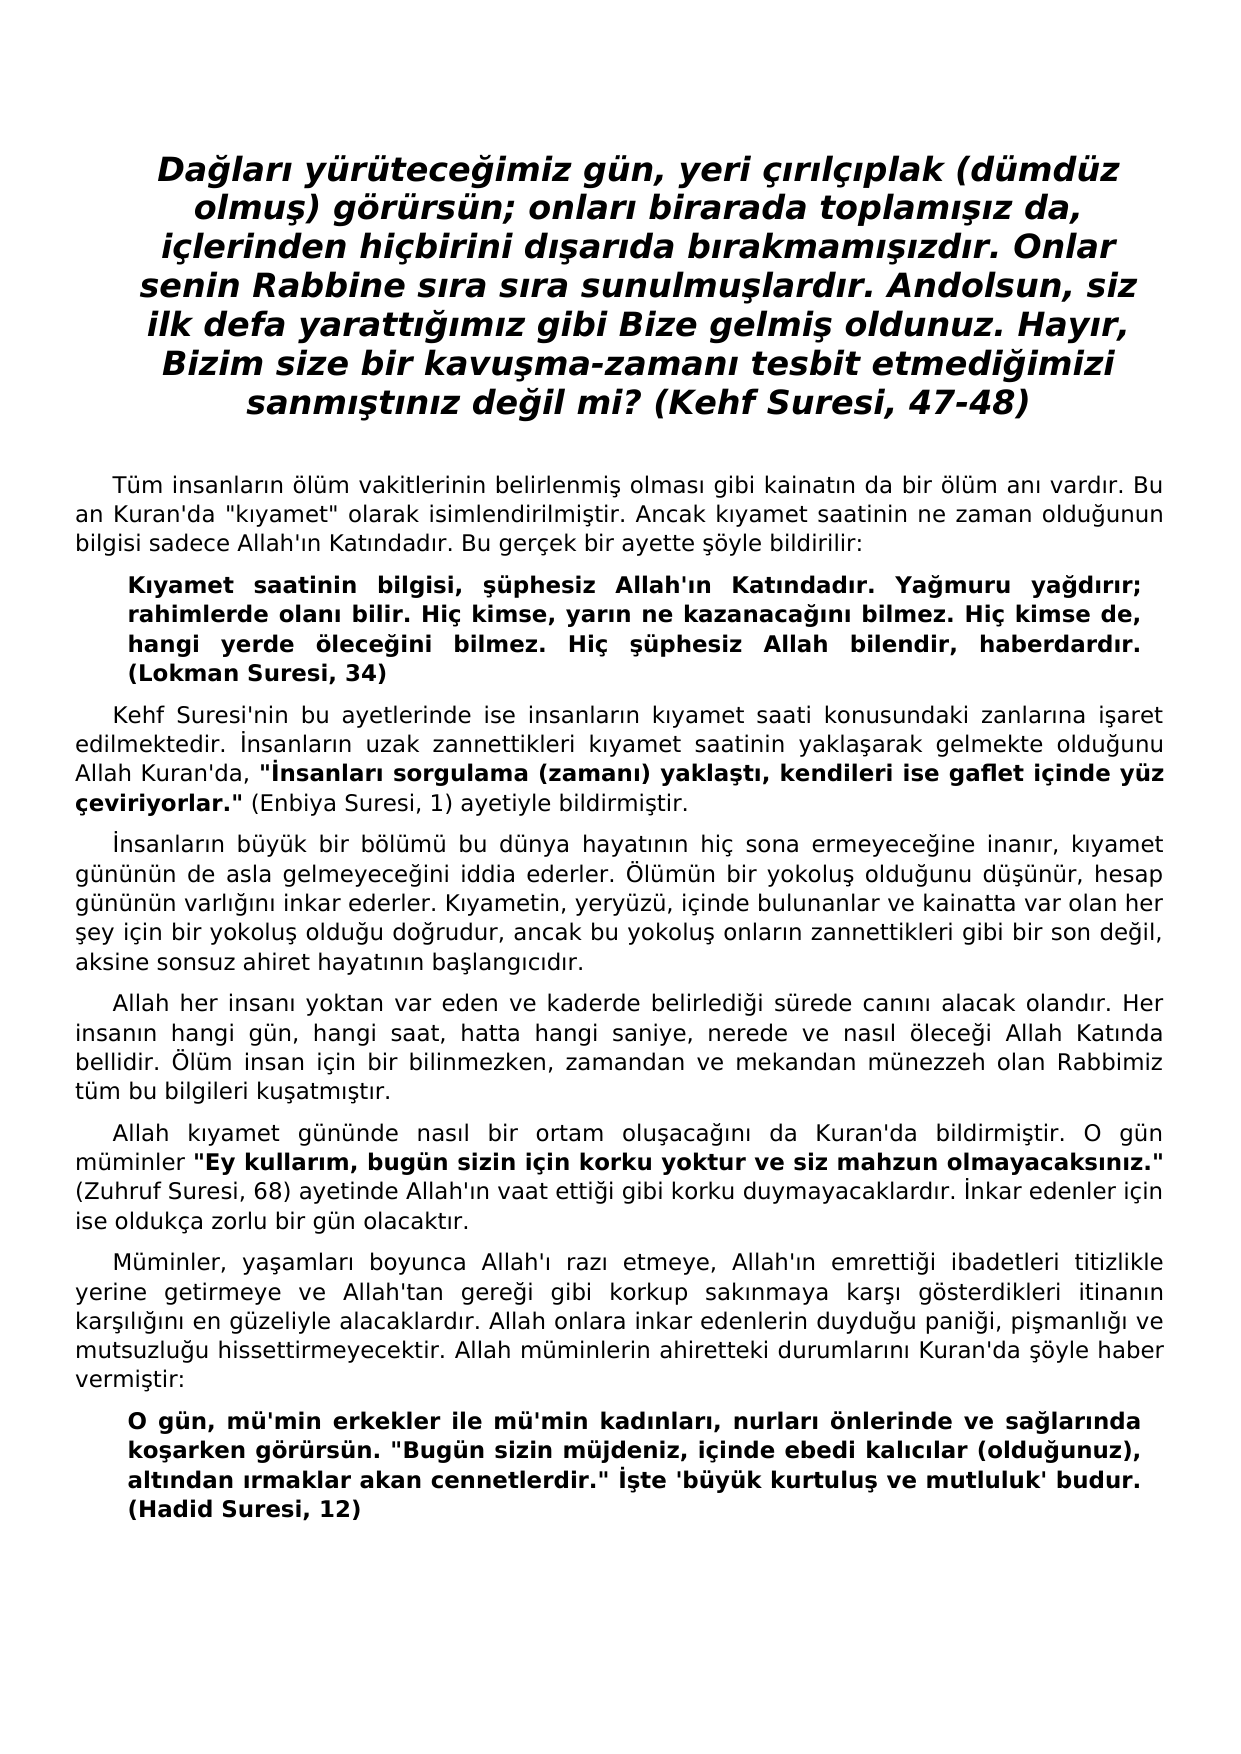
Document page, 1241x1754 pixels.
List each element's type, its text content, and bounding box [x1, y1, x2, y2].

text Kıyamet saatinin bilgisi, şüphesiz Allah'ın Katındadır. Yağmuru yağdırır; rahimlerde olanı bilir. Hiç kimse, yarın ne kazanacağını bilmez. Hiç kimse de, hangi yerde öleceğini bilmez. Hiç şüphesiz Allah bilendir, haberdardır. (Lokman Suresi, 34) [127, 572, 1143, 687]
text İnsanların büyük bir bölümü bu dünya hayatının hiç sona ermeyeceğine inanır, kıyamet gününün de asla gelmeyeceğini iddia ederler. Ölümün bir yokoluş olduğunu düşünür, hesap gününün varlığını inkar ederler. Kıyametin, yeryüzü, içinde bulunanlar ve kainatta var olan her şey için bir yokoluş olduğu doğrudur, ancak bu yokoluş onların zannettikleri gibi bir son değil, aksine sonsuz ahiret hayatının başlangıcıdır. [75, 832, 1165, 975]
text Müminler, yaşamları boyunca Allah'ı razı etmeye, Allah'ın emrettiği ibadetleri titizlikle yerine getirmeye ve Allah'tan gereği gibi korkup sakınmaya karşı gösterdikleri itinanın karşılığını en güzeliyle alacaklardır. Allah onlara inkar edenlerin duyduğu paniği, pişmanlığı ve mutsuzluğu hissettirmeyecektir. Allah müminlerin ahiretteki durumlarını Kuran'da şöyle haber vermiştir: [75, 1249, 1165, 1393]
text O gün, mü'min erkekler ile mü'min kadınları, nurları önlerinde ve sağlarında koşarken görürsün. "Bugün sizin müjdeniz, içinde ebedi kalıcılar (olduğunuz), altından ırmaklar akan cennetlerdir." İşte 'büyük kurtuluş ve mutluluk' budur. (Hadid Suresi, 12) [127, 1408, 1143, 1523]
text Kehf Suresi'nin bu ayetlerinde ise insanların kıyamet saati konusundaki zanlarına işaret edilmektedir. İnsanların uzak zannettikleri kıyamet saatinin yaklaşarak gelmekte olduğunu Allah Kuran'da, "İnsanları sorgulama (zamanı) yaklaştı, kendileri ise gaflet içinde yüz çeviriyorlar." (Enbiya Suresi, 1) ayetiyle bildirmiştir. [75, 702, 1165, 816]
text Tüm insanların ölüm vakitlerinin belirlenmiş olması gibi kainatın da bir ölüm anı vardır. Bu an Kuran'da "kıyamet" olarak isimlendirilmiştir. Ancak kıyamet saatinin ne zaman olduğunun bilgisi sadece Allah'ın Katındadır. Bu gerçek bir ayette şöyle bildirilir: [75, 472, 1165, 557]
subtitle Dağları yürüteceğimiz gün, yeri çırılçıplak (dümdüz olmuş) görürsün; onları birarada toplamışız da, içlerinden hiçbirini dışarıda bırakmamışızdır. Onlar senin Rabbine sıra sıra sunulmuşlardır. Andolsun, siz ilk defa yarattığımız gibi Bize gelmiş oldunuz. Hayır, Bizim size bir kavuşma-zamanı tesbit etmediğimizi sanmıştınız değil mi? (Kehf Suresi, 47-48) [112, 150, 1165, 422]
text Allah her insanı yoktan var eden ve kaderde belirlediği sürede canını alacak olandır. Her insanın hangi gün, hangi saat, hatta hangi saniye, nerede ve nasıl öleceği Allah Katında bellidir. Ölüm insan için bir bilinmezken, zamandan ve mekandan münezzeh olan Rabbimiz tüm bu bilgileri kuşatmıştır. [75, 990, 1165, 1105]
text Allah kıyamet gününde nasıl bir ortam oluşacağını da Kuran'da bildirmiştir. O gün müminler "Ey kullarım, bugün sizin için korku yoktur ve siz mahzun olmayacaksınız." (Zuhruf Suresi, 68) ayetinde Allah'ın vaat ettiği gibi korku duymayacaklardır. İnkar edenler için ise oldukça zorlu bir gün olacaktır. [75, 1120, 1165, 1234]
